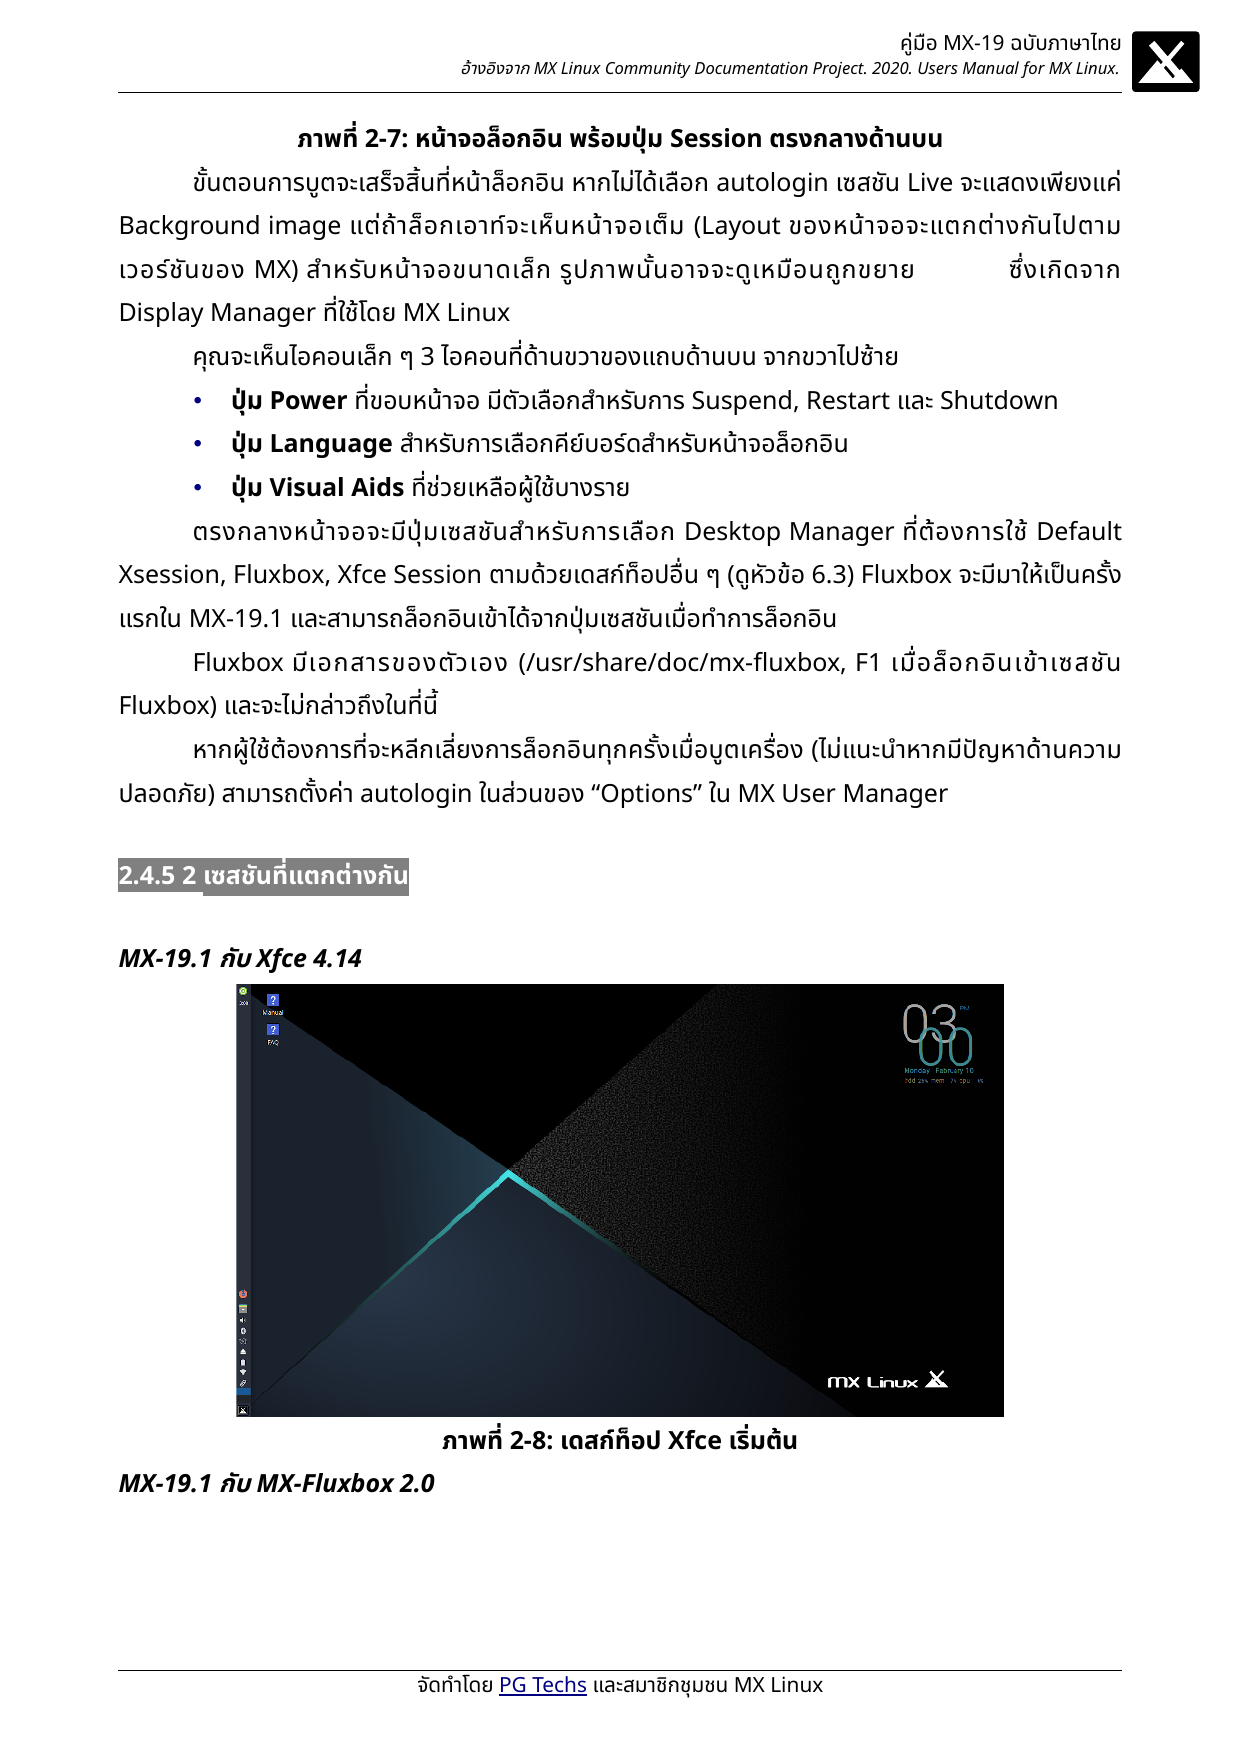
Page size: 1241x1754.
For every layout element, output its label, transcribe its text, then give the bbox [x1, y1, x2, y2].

text ขั้นตอนการบูตจะเสร็จสิ้นที่หน้าล็อกอิน หากไม่ได้เลือก autologin เซสชัน Live จะแสดงเพียงแค่ Background image แต่ถ้าล็อกเอาท์จะเห็นหน้าจอเต็ม (Layout ของหน้าจอจะแตกต่างกันไปตามเวอร์ชันของ MX) สำหรับหน้าจอขนาดเล็ก รูปภาพนั้นอาจจะดูเหมือนถูกขยาย ซึ่งเกิดจาก Display Manager ที่ใช้โดย MX Linux [118, 164, 1122, 333]
text ภาพที่ 2-7: หน้าจอล็อกอิน พร้อมปุ่ม Session ตรงกลางด้านบน [118, 121, 1122, 158]
text Fluxbox มีเอกสารของตัวเอง (/usr/share/doc/mx-fluxbox, F1 เมื่อล็อกอินเข้าเซสชัน Fluxbox) และจะไม่กล่าวถึงในที่นี้ [118, 644, 1122, 726]
text ภาพที่ 2-8: เดสก์ท็อป Xfce เริ่มต้น [118, 984, 1122, 1460]
text หากผู้ใช้ต้องการที่จะหลีกเลี่ยงการล็อกอินทุกครั้งเมื่อบูตเครื่อง (ไม่แนะนำหากมีปัญหาด้านความปลอดภัย) สามารถตั้งค่า autologin ในส่วนของ “Options” ใน MX User Manager [118, 732, 1122, 813]
text คุณจะเห็นไอคอนเล็ก ๆ 3 ไอคอนที่ด้านขวาของแถบด้านบน จากขวาไปซ้าย [118, 339, 1122, 377]
text MX-19.1 กับ Xfce 4.14 [118, 941, 1122, 979]
list ปุ่ม Language สำหรับการเลือกคีย์บอร์ดสำหรับหน้าจอล็อกอิน [193, 426, 1122, 464]
list ปุ่ม Visual Aids ที่ช่วยเหลือผู้ใช้บางราย [193, 470, 1122, 508]
text MX-19.1 กับ MX-Fluxbox 2.0 [118, 1466, 1122, 1504]
picture [236, 984, 1004, 1417]
list ปุ่ม Power ที่ขอบหน้าจอ มีตัวเลือกสำหรับการ Suspend, Restart และ Shutdown [193, 382, 1122, 420]
text ตรงกลางหน้าจอจะมีปุ่มเซสชันสำหรับการเลือก Desktop Manager ที่ต้องการใช้ Default Xsession, Fluxbox, Xfce Session ตามด้วยเดสก์ท็อปอื่น ๆ (ดูหัวข้อ 6.3) Fluxbox จะมีมาให้เป็นครั้งแรกใน MX-19.1 และสามารถล็อกอินเข้าได้จากปุ่มเซสชันเมื่อทำการล็อกอิน [118, 513, 1122, 639]
text 2.4.5 2 เซสชันที่แตกต่างกัน [118, 858, 1122, 896]
